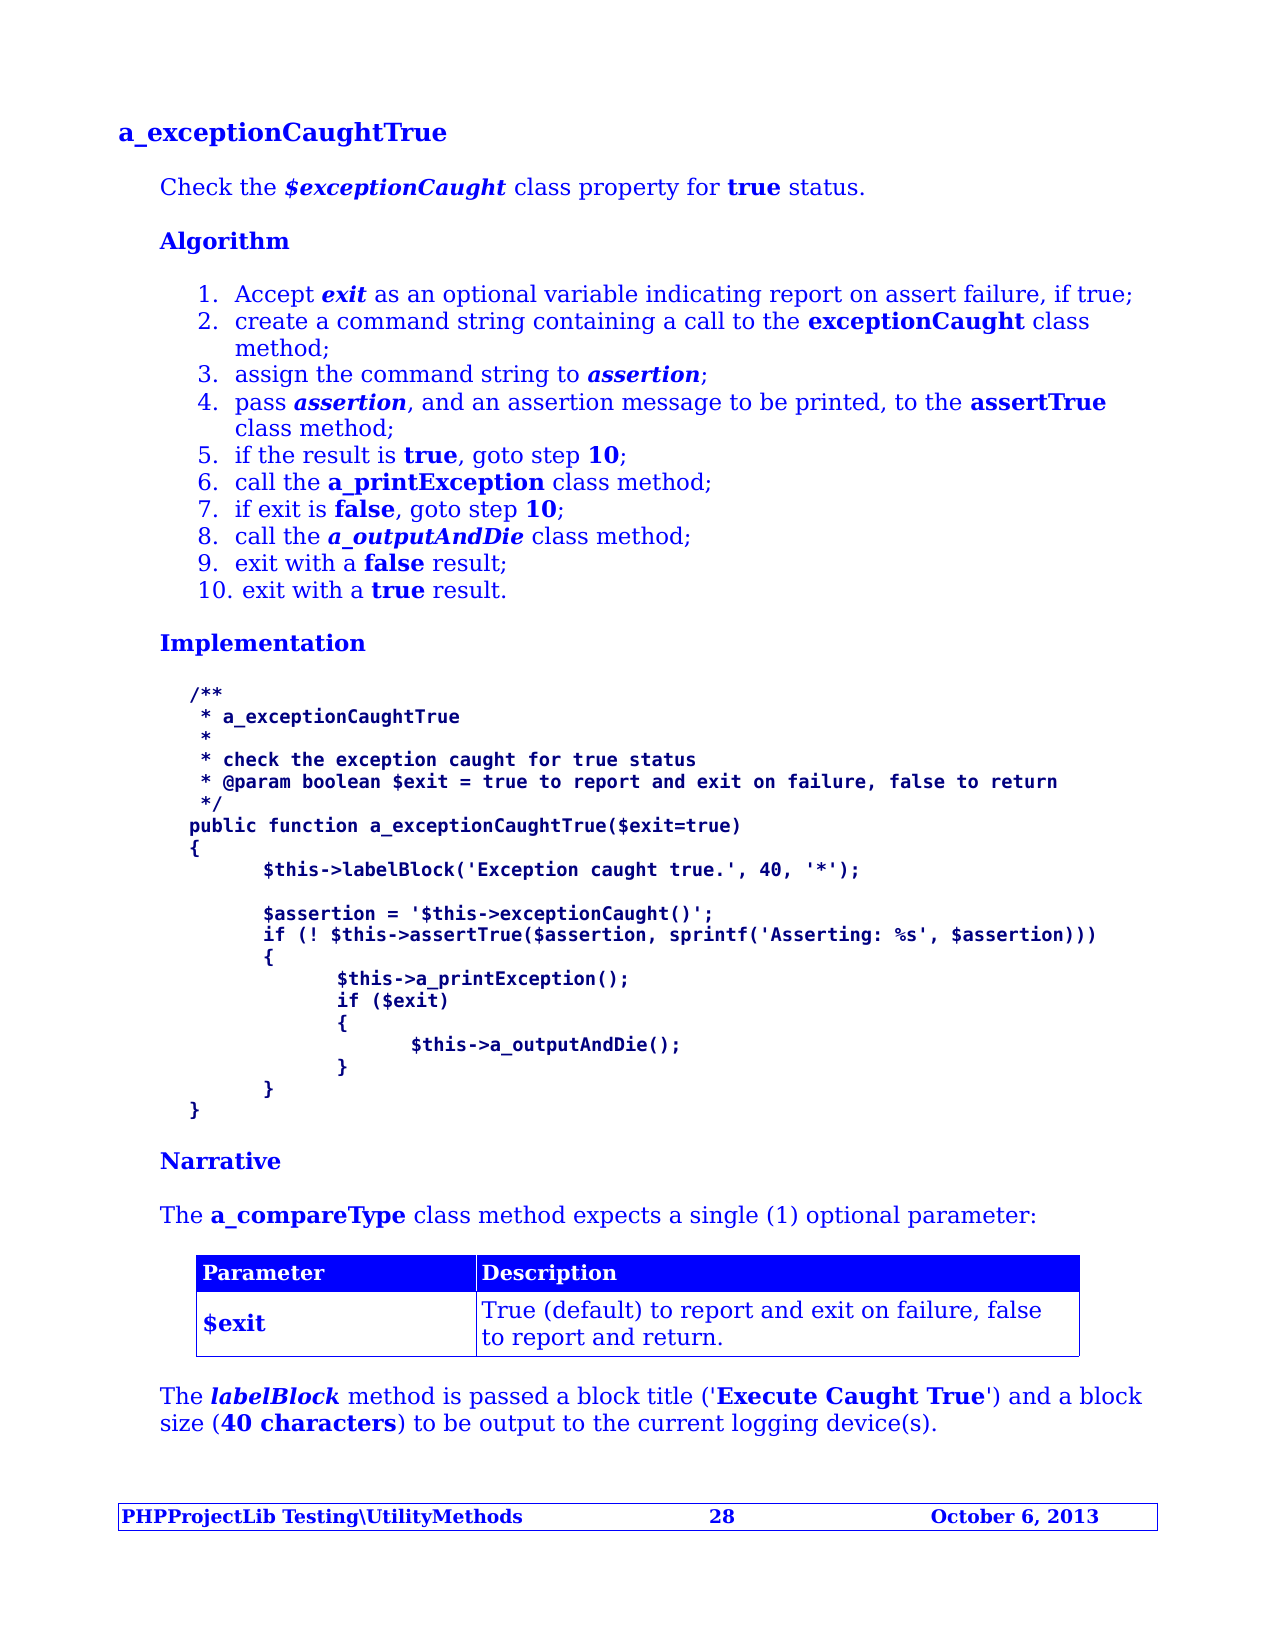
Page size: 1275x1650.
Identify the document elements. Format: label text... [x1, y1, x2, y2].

list * a_exceptionCaughtTrue [189, 706, 1157, 727]
list exit with a true result. [197, 577, 1157, 603]
text Algorithm [159, 228, 1157, 255]
list $this->a_printException(); [189, 968, 1157, 990]
list public function a_exceptionCaughtTrue($exit=true) [189, 815, 1157, 837]
list } [189, 1056, 1157, 1077]
list create a command string containing a call to the exceptionCaught class method; [197, 308, 1157, 362]
list call the a_outputAndDie class method; [197, 523, 1157, 549]
table_cell True (default) to report and exit on failure, false to report and return. [477, 1292, 1079, 1356]
text The a_compareType class method expects a single (1) optional parameter: [159, 1201, 1157, 1228]
list } [189, 1077, 1157, 1099]
table_cell $exit [197, 1292, 476, 1356]
table_header Description [477, 1256, 1079, 1291]
list exit with a false result; [197, 549, 1157, 577]
text Implementation [159, 630, 1157, 657]
list if exit is false, goto step 10; [197, 496, 1157, 523]
list $this->a_outputAndDie(); [189, 1034, 1157, 1056]
list if ($exit) [189, 990, 1157, 1012]
list { [189, 946, 1157, 968]
list pass assertion, and an assertion message to be printed, to the assertTrue class method; [197, 388, 1157, 442]
list * [189, 727, 1157, 749]
list /** [189, 684, 1157, 706]
list */ [189, 793, 1157, 815]
list * check the exception caught for true status [189, 749, 1157, 771]
list { [189, 837, 1157, 859]
list Accept exit as an optional variable indicating report on assert failure, if true; [197, 281, 1157, 308]
list $assertion = '$this->exceptionCaught()'; [189, 902, 1157, 924]
list if the result is true, goto step 10; [197, 442, 1157, 469]
list } [189, 1099, 1157, 1121]
text The labelBlock method is passed a block title ('Execute Caught True') and a block size (40 characters) to be output to the current logging device(s). [159, 1383, 1157, 1437]
list { [189, 1012, 1157, 1034]
text Narrative [159, 1148, 1157, 1175]
list * @param boolean $exit = true to report and exit on failure, false to return [189, 771, 1157, 793]
list if (! $this->assertTrue($assertion, sprintf('Asserting: %s', $assertion))) [189, 924, 1157, 946]
table_header Parameter [197, 1256, 476, 1291]
list $this->labelBlock('Exception caught true.', 40, '*'); [189, 859, 1157, 881]
list call the a_printException class method; [197, 469, 1157, 496]
text Check the $exceptionCaught class property for true status. [159, 174, 1157, 201]
list assign the command string to assertion; [197, 362, 1157, 388]
title a_exceptionCaughtTrue [118, 118, 1157, 147]
